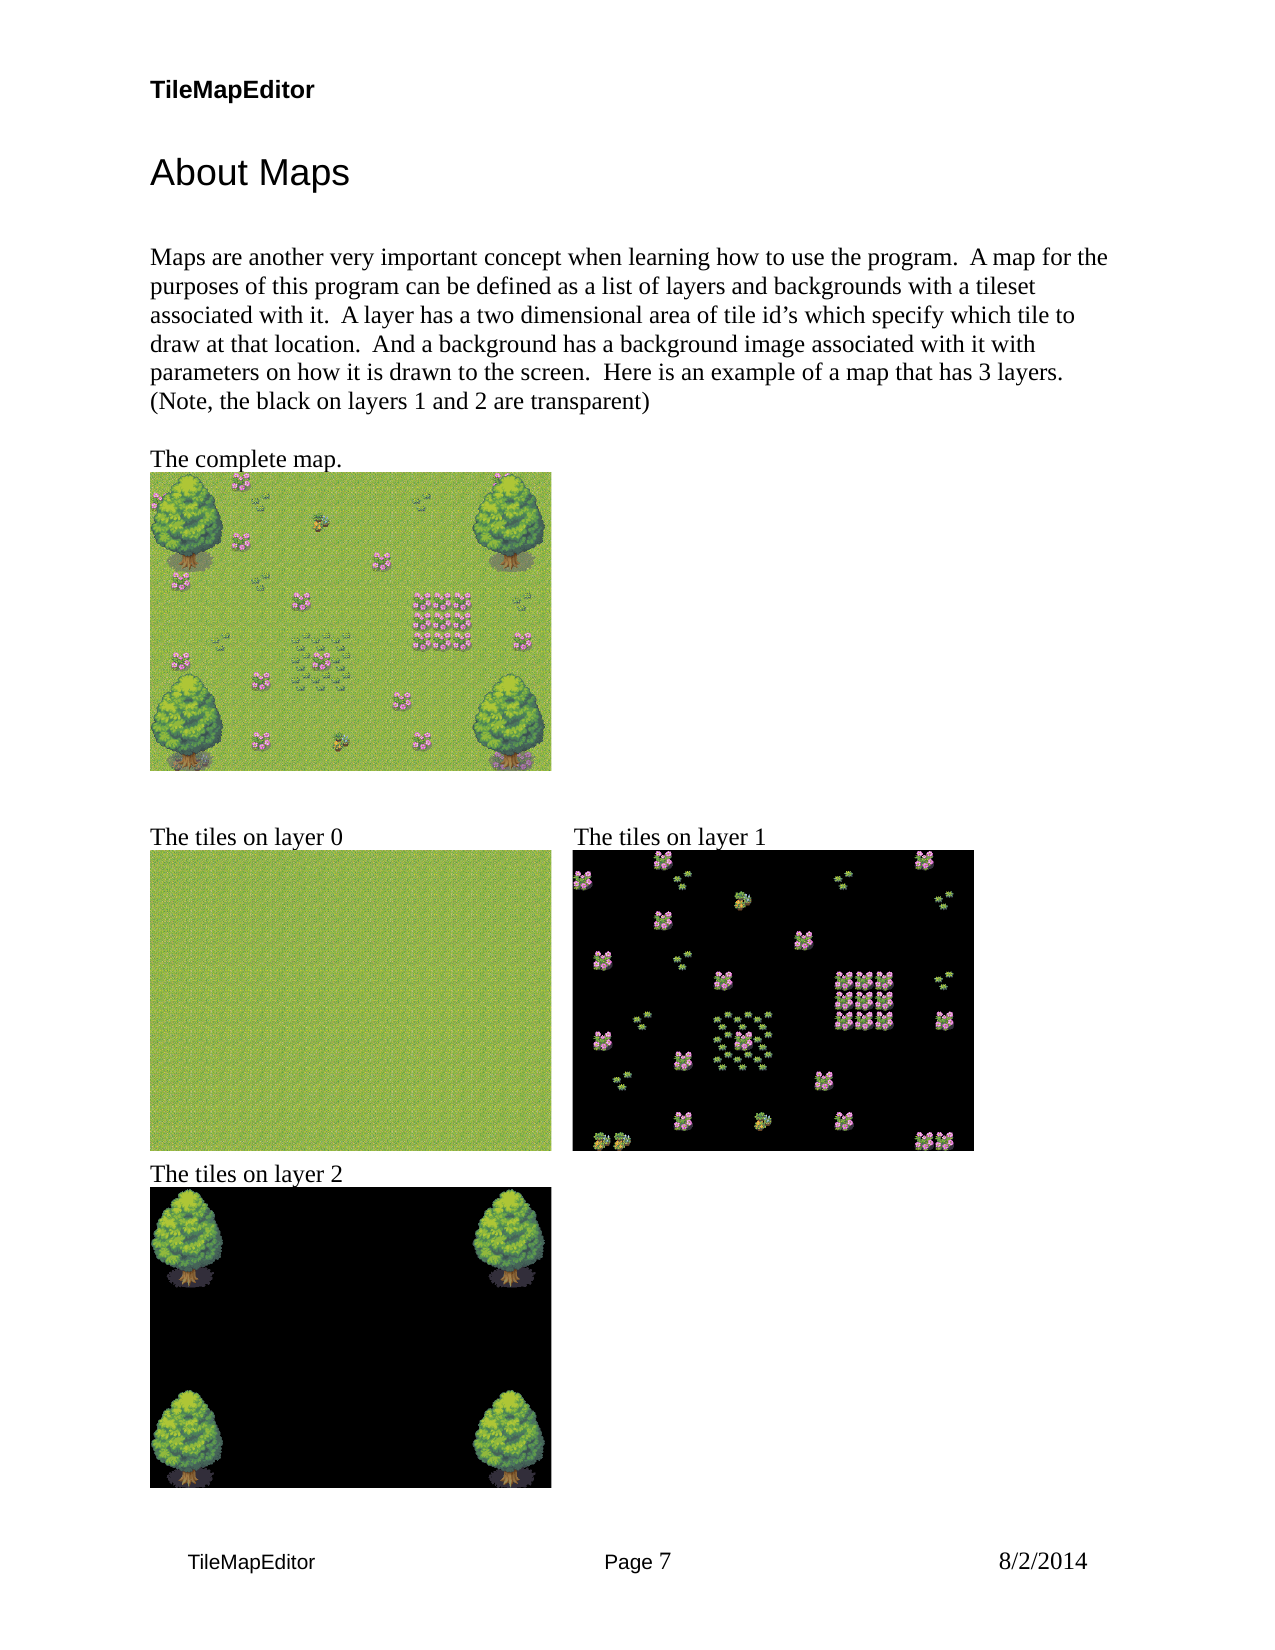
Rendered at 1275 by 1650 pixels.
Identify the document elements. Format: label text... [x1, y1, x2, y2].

text The tiles on layer 2 [150, 1159, 1125, 1187]
text The complete map. [150, 444, 1125, 472]
text Maps are another very important concept when learning how to use the program. A map for the purposes of this program can be defined as a list of layers and backgrounds with a tileset associated with it. A layer has a two dimensional area of tile id’s which specify which tile to draw at that location. And a background has a background image associated with it with parameters on how it is drawn to the screen. Here is an example of a map that has 3 layers. (Note, the black on layers 1 and 2 are transparent) [150, 242, 1125, 415]
picture [150, 1187, 552, 1488]
subtitle About Maps [150, 150, 1125, 193]
text The tiles on layer 0 The tiles on layer 1 [150, 822, 1125, 851]
picture [150, 472, 552, 771]
picture [572, 850, 974, 1151]
picture [150, 850, 552, 1151]
